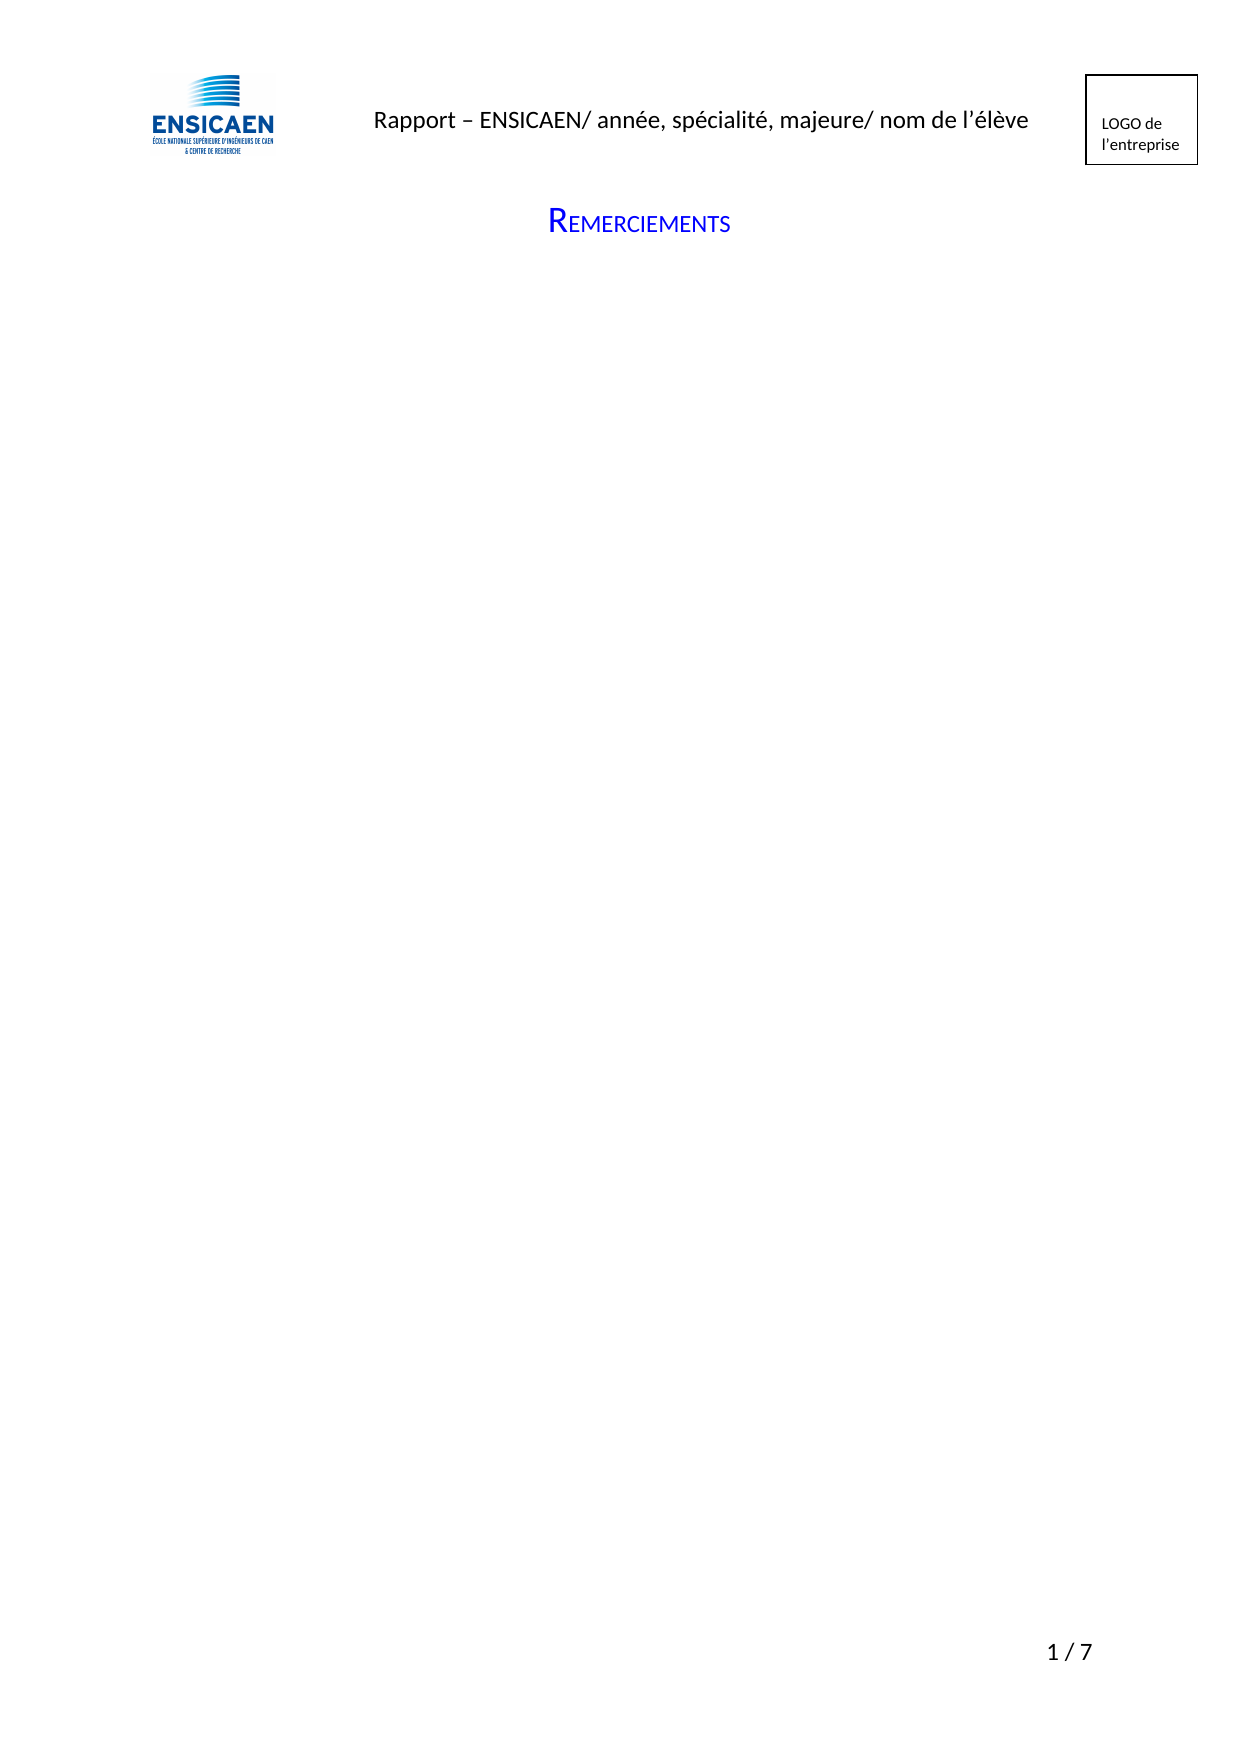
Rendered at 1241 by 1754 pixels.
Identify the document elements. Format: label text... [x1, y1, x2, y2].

picture [150, 73, 276, 156]
subtitle Remerciements [186, 196, 1092, 242]
